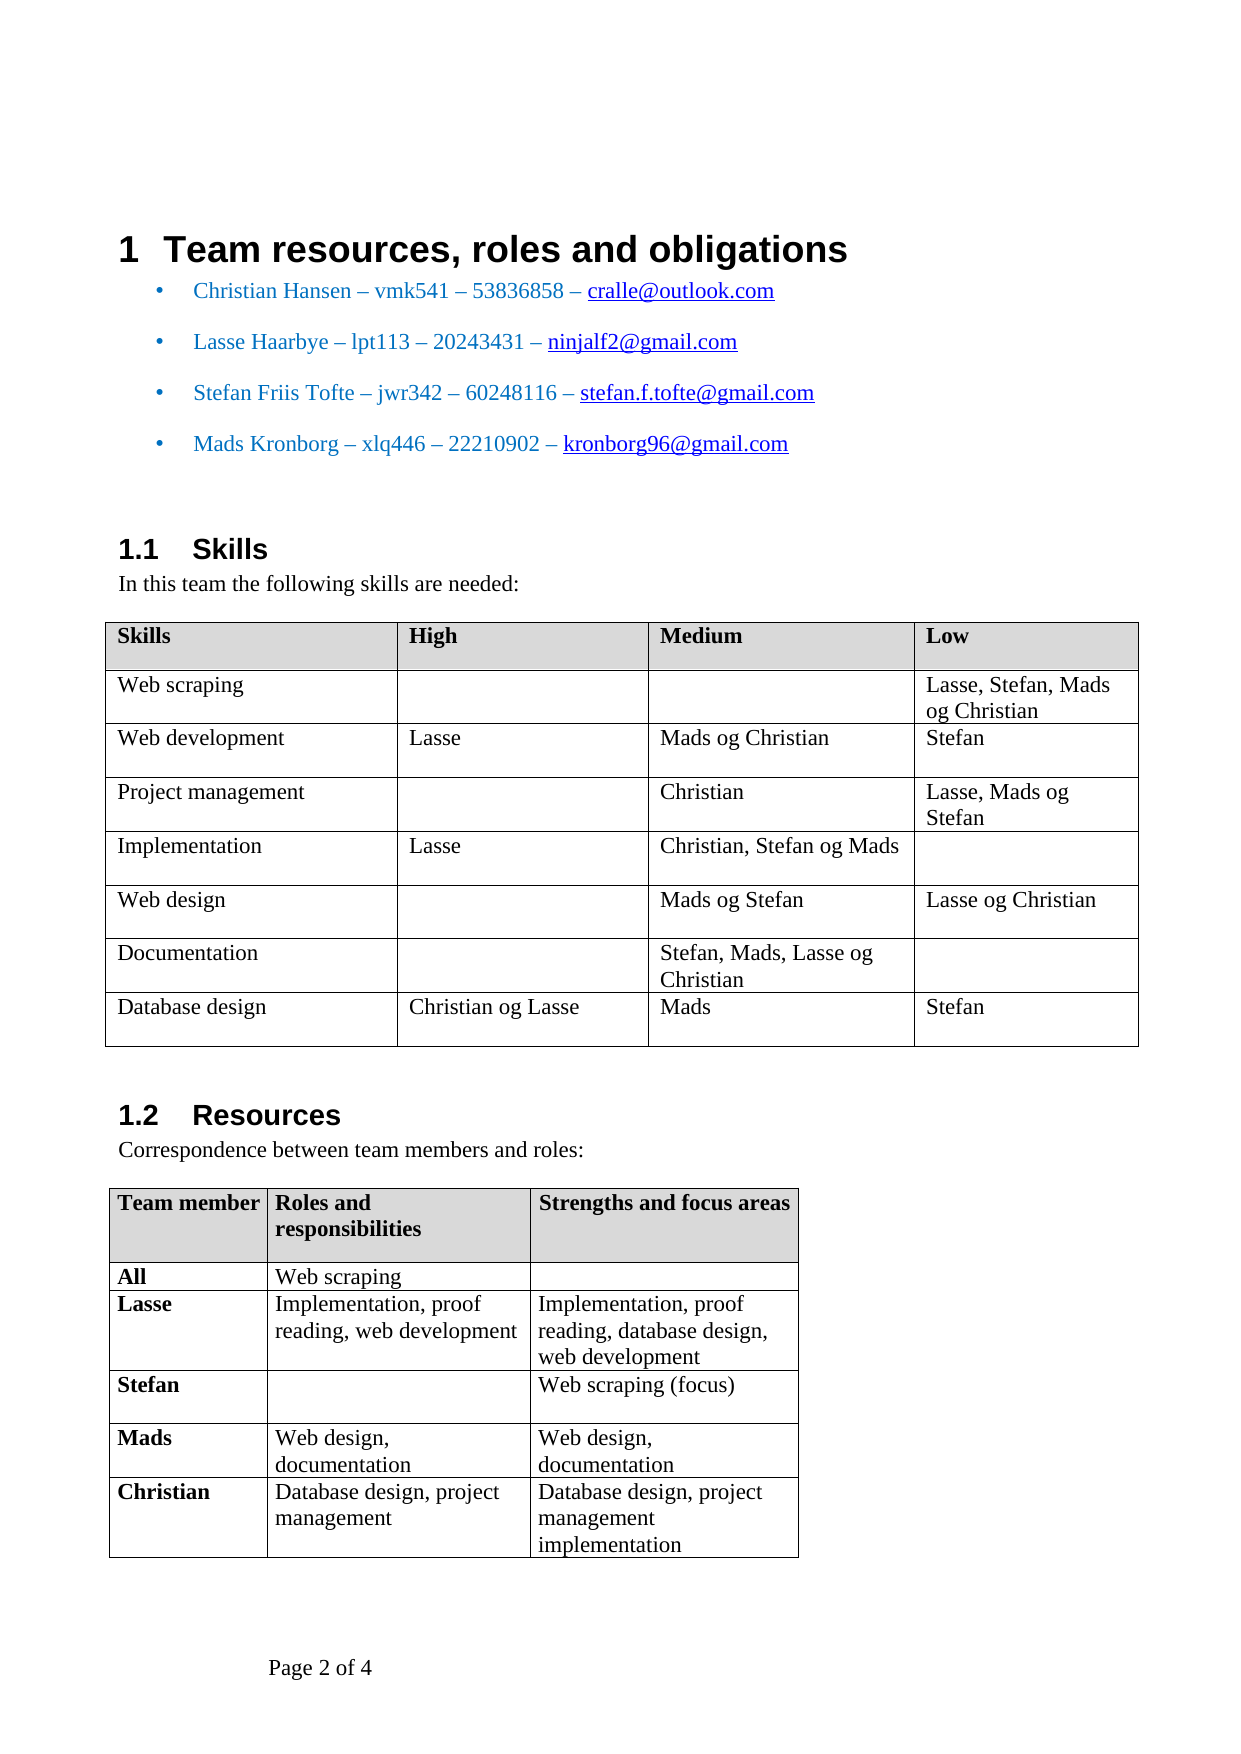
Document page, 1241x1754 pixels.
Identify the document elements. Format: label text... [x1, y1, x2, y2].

table_cell Mads [649, 993, 914, 1046]
table_cell Mads [110, 1424, 267, 1477]
table_cell [268, 1371, 530, 1423]
table_cell Implementation [106, 832, 397, 884]
table_header Strengths and focus areas [531, 1189, 798, 1262]
table_cell Stefan [110, 1371, 267, 1423]
table_cell Documentation [106, 939, 397, 992]
table_header Skills [106, 623, 397, 669]
table_header Roles and responsibilities [268, 1189, 530, 1262]
table_cell Database design [106, 993, 397, 1046]
table_cell Web design [106, 886, 397, 938]
table_cell Lasse, Stefan, Mads og Christian [915, 671, 1138, 723]
table_header Low [915, 623, 1138, 669]
table_cell Christian [110, 1478, 267, 1557]
table_cell Database design, project management implementation [531, 1478, 798, 1557]
table_cell Web development [106, 724, 397, 777]
table_header Team member [110, 1189, 267, 1262]
table_cell Lasse [398, 724, 648, 777]
table_header High [398, 623, 648, 669]
table_cell Implementation, proof reading, database design, web development [531, 1291, 798, 1369]
table_cell Stefan, Mads, Lasse og Christian [649, 939, 914, 992]
table_cell Database design, project management [268, 1478, 530, 1557]
table_cell Stefan [915, 724, 1138, 777]
table_cell [398, 778, 648, 831]
table_cell Mads og Christian [649, 724, 914, 777]
table_cell Web design, documentation [531, 1424, 798, 1477]
table_cell Web scraping [268, 1263, 530, 1289]
table_cell [649, 671, 914, 723]
subtitle Resources [118, 1098, 1122, 1131]
table_cell Lasse, Mads og Stefan [915, 778, 1138, 831]
table_cell Stefan [915, 993, 1138, 1046]
table_cell [915, 939, 1138, 992]
table_cell [531, 1263, 798, 1289]
list Christian Hansen – vmk541 – 53836858 – cralle@outlook.com [156, 277, 1122, 303]
text Correspondence between team members and roles: [118, 1136, 1122, 1163]
table_cell Mads og Stefan [649, 886, 914, 938]
table_cell [398, 671, 648, 723]
table_cell [915, 832, 1138, 884]
table_cell Lasse og Christian [915, 886, 1138, 938]
table_header Medium [649, 623, 914, 669]
table_cell Christian og Lasse [398, 993, 648, 1046]
table_cell Implementation, proof reading, web development [268, 1291, 530, 1369]
table_cell [398, 939, 648, 992]
table_cell Project management [106, 778, 397, 831]
table_cell Lasse [110, 1291, 267, 1369]
table_cell Web scraping (focus) [531, 1371, 798, 1423]
subtitle Team resources, roles and obligations [118, 227, 1122, 270]
subtitle Skills [118, 532, 1122, 566]
table_cell All [110, 1263, 267, 1289]
table_cell Web scraping [106, 671, 397, 723]
table_cell [398, 886, 648, 938]
list Lasse Haarbye – lpt113 – 20243431 – ninjalf2@gmail.com [156, 328, 1122, 354]
table_cell Christian, Stefan og Mads [649, 832, 914, 884]
table_cell Web design, documentation [268, 1424, 530, 1477]
list Stefan Friis Tofte – jwr342 – 60248116 – stefan.f.tofte@gmail.com [156, 379, 1122, 405]
table_cell Lasse [398, 832, 648, 884]
list Mads Kronborg – xlq446 – 22210902 – kronborg96@gmail.com [156, 430, 1122, 456]
table_cell Christian [649, 778, 914, 831]
text In this team the following skills are needed: [118, 571, 1122, 597]
